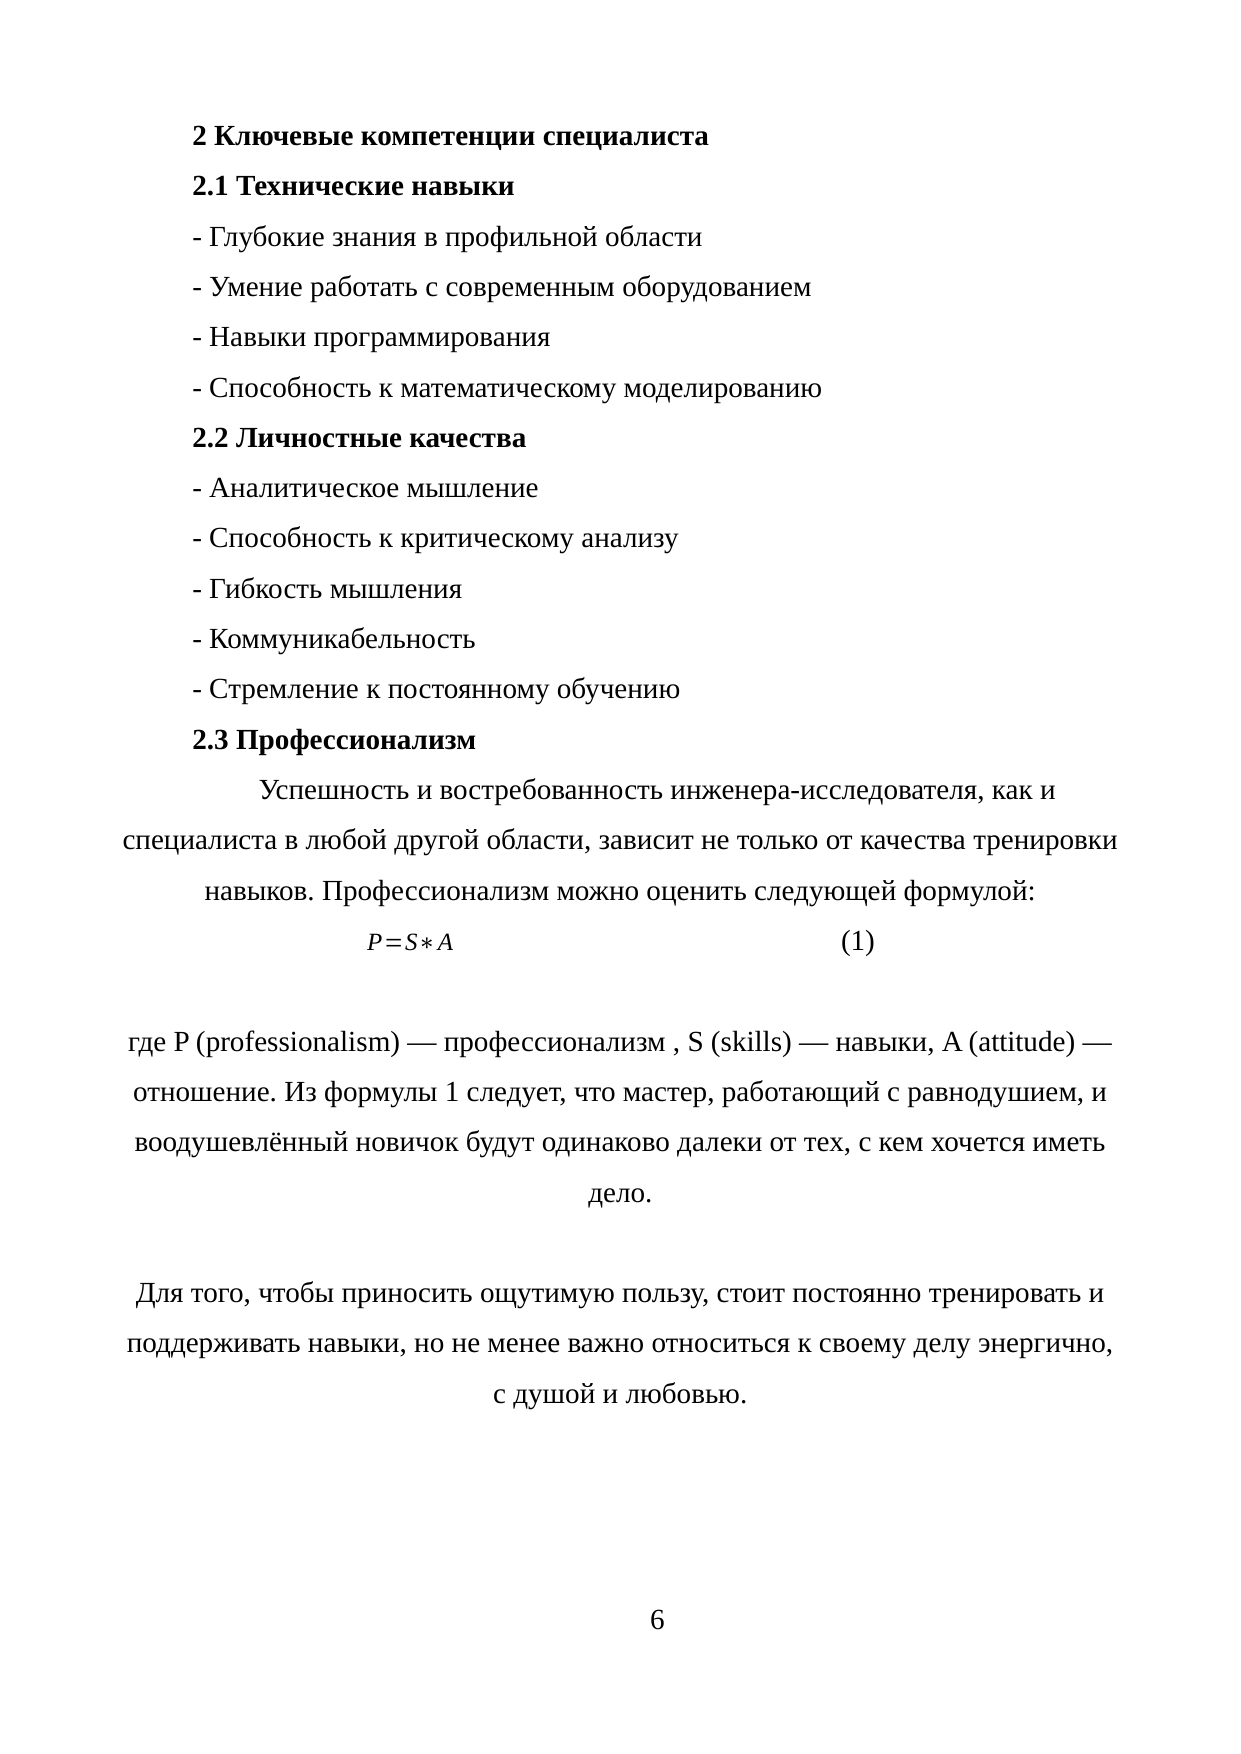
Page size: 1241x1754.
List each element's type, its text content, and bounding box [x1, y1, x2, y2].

subtitle Личностные качества [118, 420, 1122, 453]
text - Коммуникабельность [118, 621, 1122, 655]
text - Гибкость мышления [118, 571, 1122, 604]
subtitle Ключевые компетенции специалиста [118, 118, 1122, 152]
text - Стремление к постоянному обучению [118, 672, 1122, 705]
text - Навыки программирования [118, 319, 1122, 353]
text - Аналитическое мышление [118, 470, 1122, 504]
text где P (professionalism) — профессионализм , S (skills) — навыки, A (attitude) — отношение. Из формулы 1 следует, что мастер, работающий с равнодушием, и воодушевлённый новичок будут одинаково далеки от тех, с кем хочется иметь дело. Для того, чтобы приносить ощутимую пользу, стоит постоянно тренировать и поддерживать навыки, но не менее важно относиться к своему делу энергично, с душой и любовью. [118, 973, 1122, 1409]
text Успешность и востребованность инженера-исследователя, как и специалиста в любой другой области, зависит не только от качества тренировки навыков. Профессионализм можно оценить следующей формулой: (1) [118, 772, 1122, 957]
text - Способность к критическому анализу [118, 521, 1122, 554]
text - Способность к математическому моделированию [118, 370, 1122, 403]
text - Умение работать с современным оборудованием [118, 269, 1122, 303]
text - Глубокие знания в профильной области [118, 219, 1122, 252]
subtitle Технические навыки [118, 168, 1122, 202]
subtitle Профессионализм [118, 722, 1122, 755]
